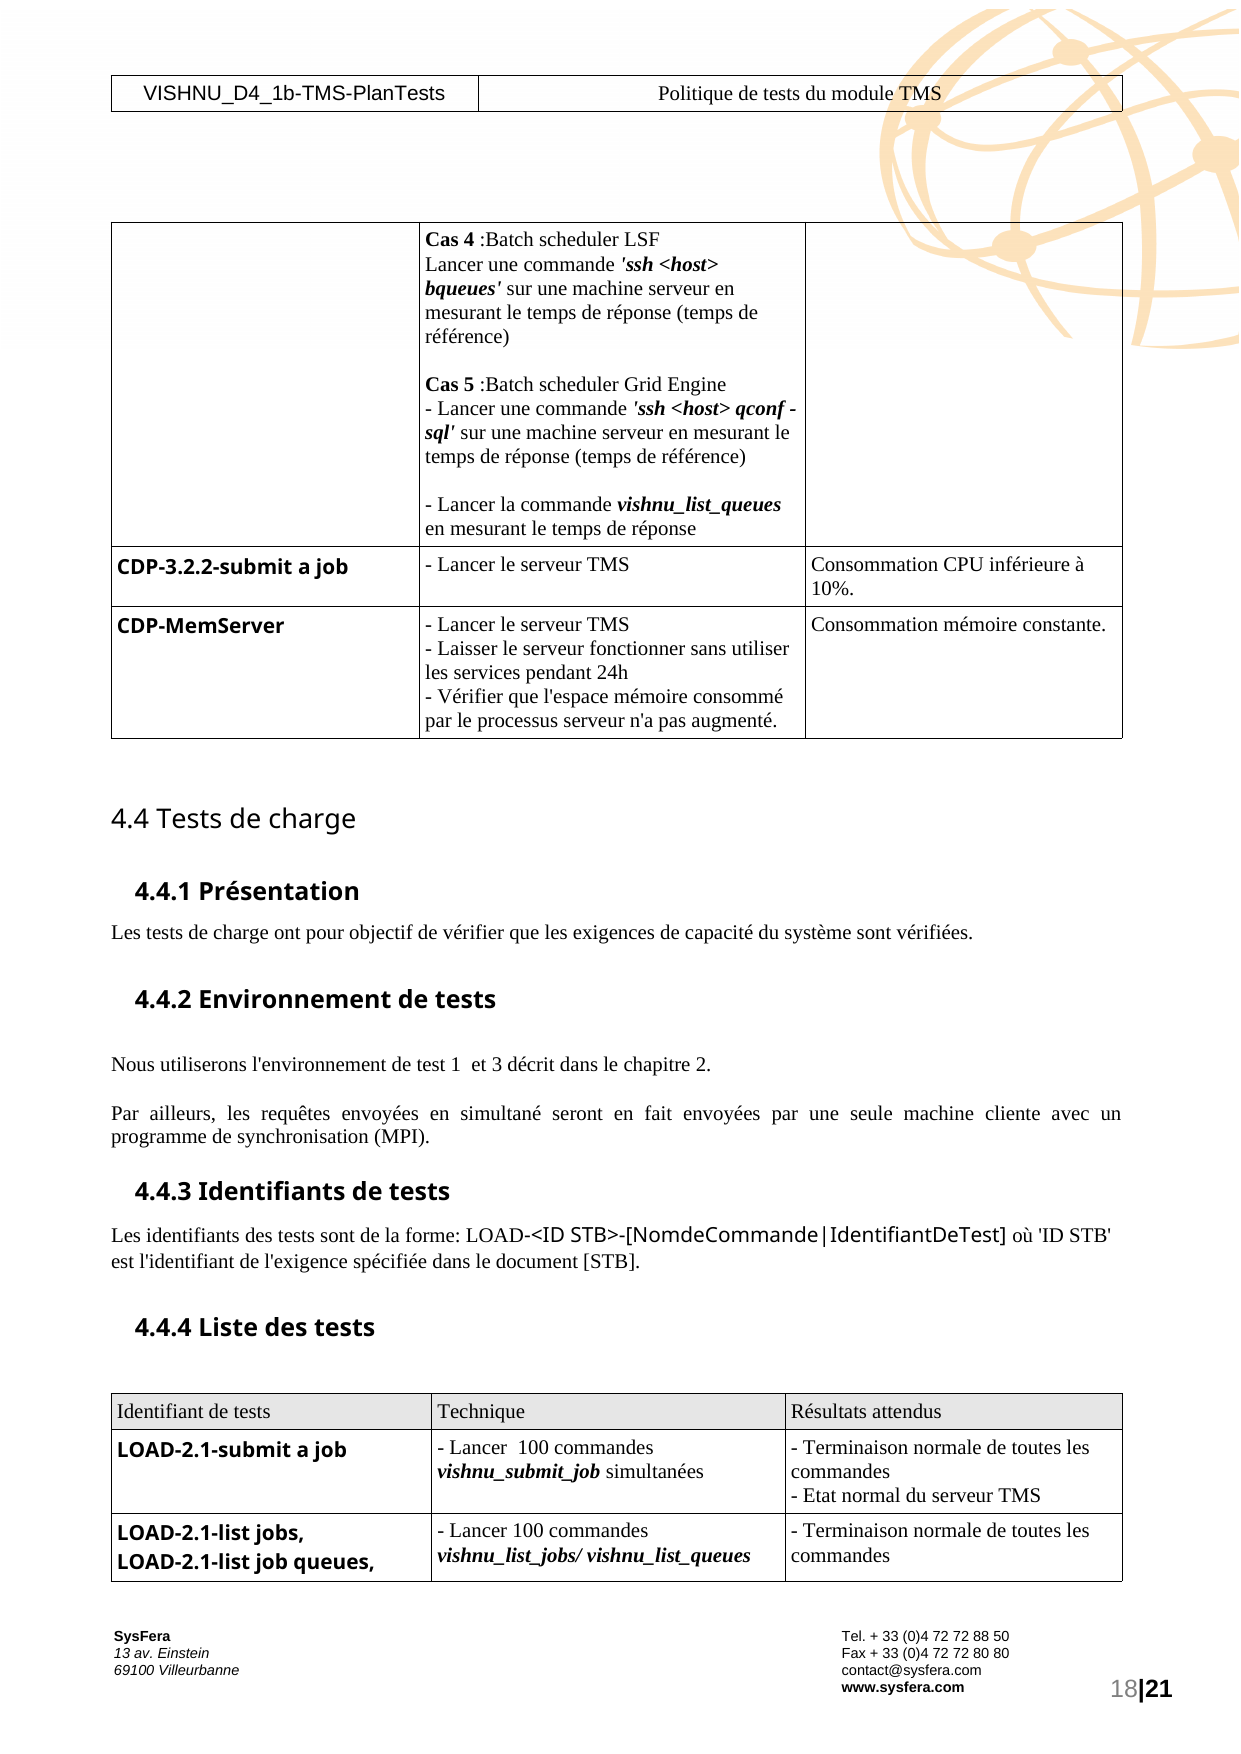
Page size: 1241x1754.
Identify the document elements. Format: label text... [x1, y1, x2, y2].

table_cell - Lancer le serveur TMS - Laisser le serveur fonctionner sans utiliser les services pendant 24h - Vérifier que l'espace mémoire consommé par le processus serveur n'a pas augmenté. [420, 607, 805, 737]
subtitle Tests de charge [111, 799, 1122, 836]
table_cell - Lancer 100 commandes vishnu_submit_job simultanées [432, 1430, 785, 1513]
table_header Technique [432, 1394, 785, 1429]
picture [112, 223, 419, 349]
table_header Identifiant de tests [112, 1394, 431, 1429]
picture [420, 223, 805, 349]
table_cell LOAD-2.1-submit a job [112, 1430, 431, 1513]
subtitle Identifiants de tests [134, 1173, 1122, 1208]
table_cell Consommation CPU inférieure à 10%. [806, 547, 1122, 606]
table_cell Cas 1 :Batch scheduler Torque - Lancer une commande 'ssh <host> qstat -Q' sur une machine serveur en mesurant le temps de réponse (temps de référence) Cas 2 :Batch scheduler LoadLeveler Lancer une commande 'ssh <host> llclass' sur une machine serveur en mesurant le temps de réponse (temps de référence) Cas 3 :Batch scheduler SLURM Lancer une commande 'ssh <host> scontrol show partition' sur une machine serveur en mesurant le temps de réponse (temps de référence) Cas 4 :Batch scheduler LSF Lancer une commande 'ssh <host> bqueues' sur une machine serveur en mesurant le temps de réponse (temps de référence) Cas 5 :Batch scheduler Grid Engine - Lancer une commande 'ssh <host> qconf -sql' sur une machine serveur en mesurant le temps de réponse (temps de référence) - Lancer la commande vishnu_list_queues en mesurant le temps de réponse [420, 351, 805, 546]
table_header Résultats attendus [786, 1394, 1122, 1429]
picture [806, 223, 1122, 349]
table_cell [806, 351, 1122, 546]
table_cell - Terminaison normale de toutes les commandes - Etat normal du serveur TMS [786, 1514, 1122, 1581]
table_cell - Lancer le serveur TMS [420, 547, 805, 606]
picture [1, 9, 1239, 349]
text Par ailleurs, les requêtes envoyées en simultané seront en fait envoyées par une seule machine cliente avec un programme de synchronisation (MPI). [111, 1100, 1122, 1148]
table_cell LOAD-2.1-list jobs, LOAD-2.1-list job queues, [112, 1514, 431, 1581]
table_cell - Lancer 100 commandes vishnu_list_jobs/ vishnu_list_queues simultanées [432, 1514, 785, 1581]
subtitle Présentation [134, 873, 1122, 908]
subtitle Liste des tests [134, 1310, 1122, 1344]
table_cell CDP-MemServer [112, 607, 419, 737]
table_cell Consommation mémoire constante. [806, 607, 1122, 737]
text Les tests de charge ont pour objectif de vérifier que les exigences de capacité du système sont vérifiées. [111, 920, 1122, 944]
text Les identifiants des tests sont de la forme: LOAD-<ID STB>-[NomdeCommande|IdentifiantDeTest] où 'ID STB' est l'identifiant de l'exigence spécifiée dans le document [STB]. [111, 1220, 1122, 1273]
subtitle Environnement de tests [134, 982, 1122, 1016]
text Nous utiliserons l'environnement de test 1 et 3 décrit dans le chapitre 2. [111, 1052, 1122, 1076]
table_cell - Terminaison normale de toutes les commandes - Etat normal du serveur TMS [786, 1430, 1122, 1513]
table_cell [112, 351, 419, 546]
table_cell CDP-3.2.2-submit a job [112, 547, 419, 606]
